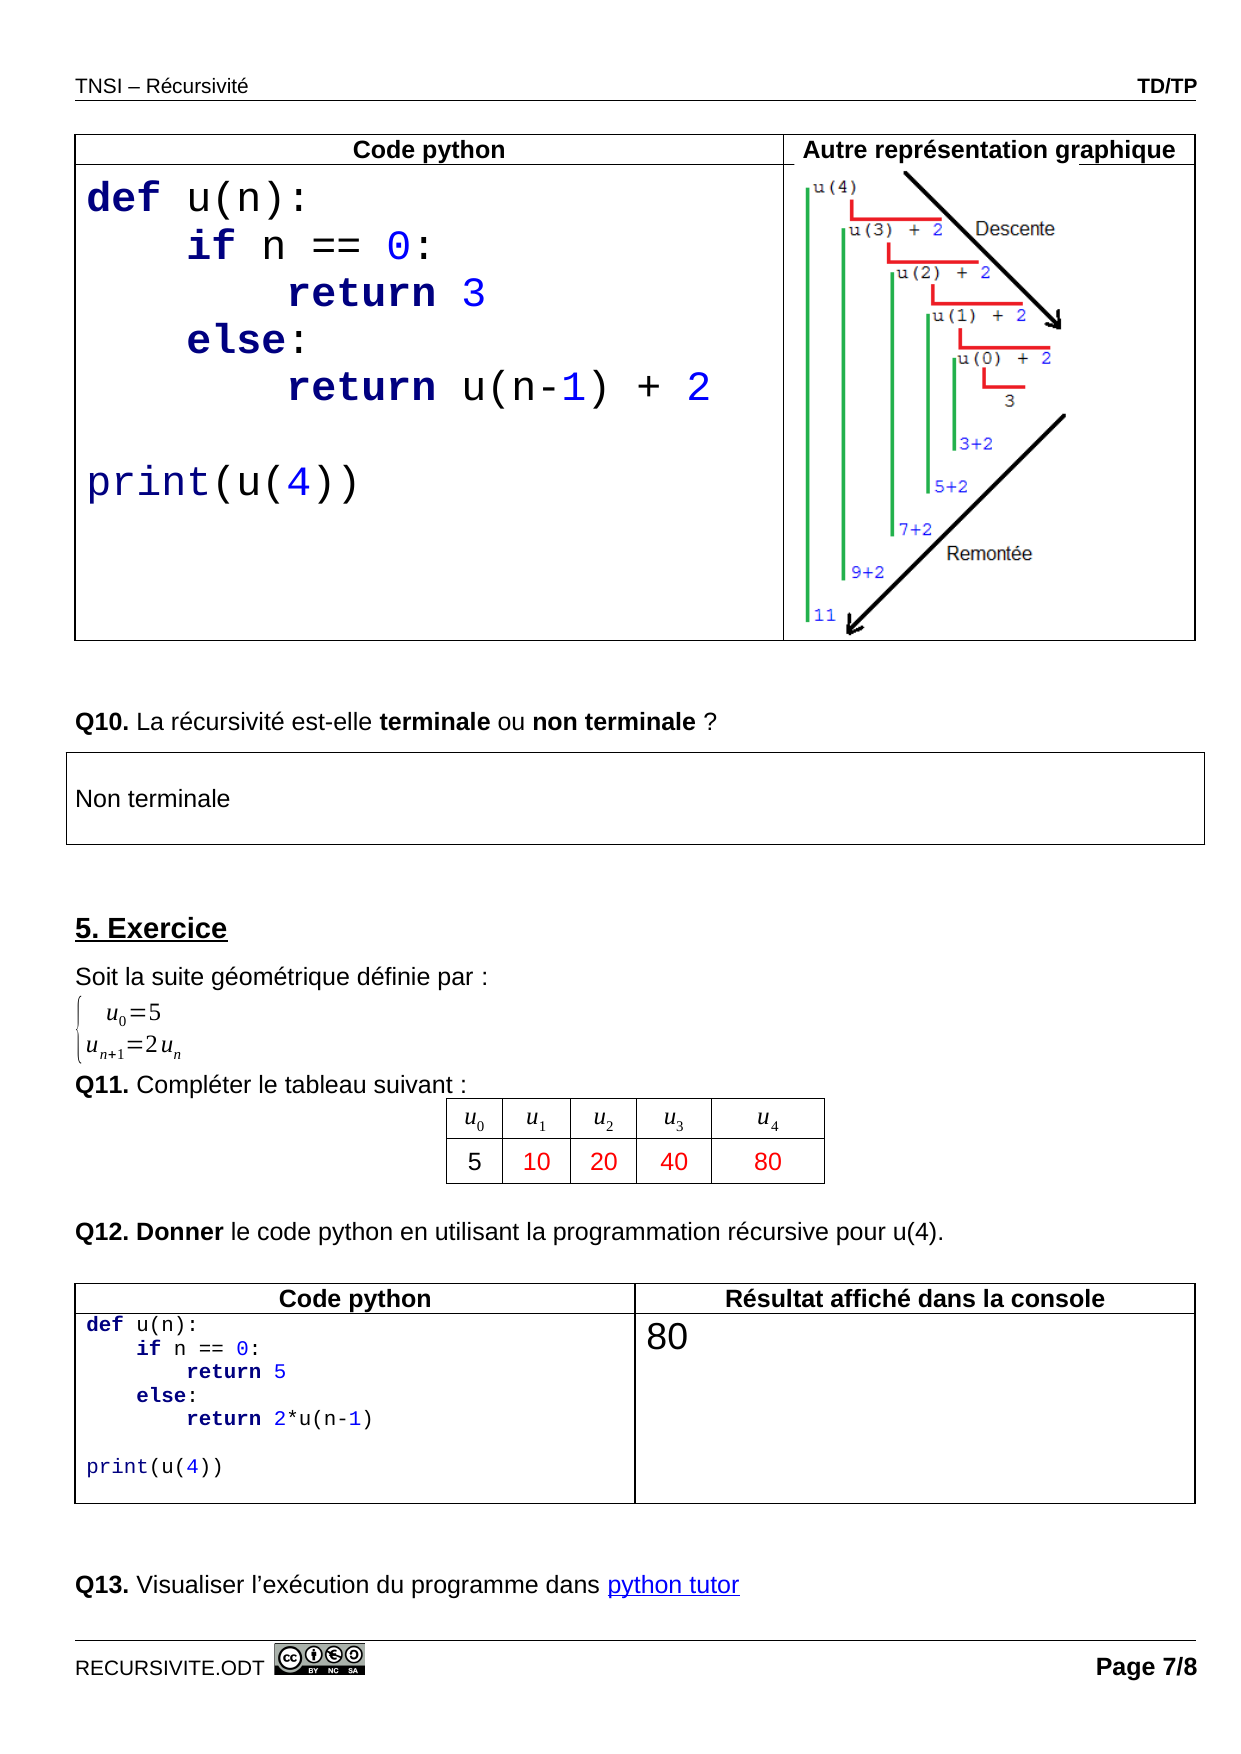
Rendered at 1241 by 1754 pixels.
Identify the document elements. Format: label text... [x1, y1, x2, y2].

text Non terminale [75, 784, 1196, 813]
table_header Résultat affiché dans la console [636, 1284, 1194, 1313]
text Q10. La récursivité est-elle terminale ou non terminale ? [75, 707, 1196, 736]
text Soit la suite géométrique définie par : [75, 962, 1196, 991]
text Q11. Compléter le tableau suivant : [75, 1069, 1196, 1098]
table_header Code python [76, 135, 783, 164]
picture [274, 1643, 365, 1675]
table_cell 20 [571, 1139, 636, 1183]
table_header Autre représentation graphique [784, 135, 1194, 164]
table_cell def u(n): if n == 0: return 5 else: return 2*u(n-1) print(u(4)) [76, 1314, 86, 1503]
text Q13. Visualiser l’exécution du programme dans python tutor [75, 1570, 1196, 1599]
table_header [637, 1099, 711, 1138]
table_cell [784, 165, 794, 640]
table_cell 40 [637, 1139, 711, 1183]
table_cell [1079, 165, 1194, 640]
table_cell 80 [712, 1139, 824, 1183]
table_cell 80 [636, 1314, 1194, 1503]
table_cell 5 [447, 1139, 502, 1183]
table_header [503, 1099, 570, 1138]
table_cell def u(n): if n == 0: return 5 else: return 2*u(n-1) print(u(4)) [624, 1314, 634, 1503]
table_cell 10 [503, 1139, 570, 1183]
table_cell def u(n): if n == 0: return 3 else: return u(n-1) + 2 print(u(4)) [76, 165, 783, 640]
picture [794, 164, 1079, 640]
table_header [571, 1099, 636, 1138]
text Q12. Donner le code python en utilisant la programmation récursive pour u(4). [75, 1217, 1196, 1246]
text 5. Exercice [75, 911, 1196, 944]
table_header [712, 1099, 824, 1138]
table_header [447, 1099, 502, 1138]
table_header Code python [76, 1284, 634, 1313]
